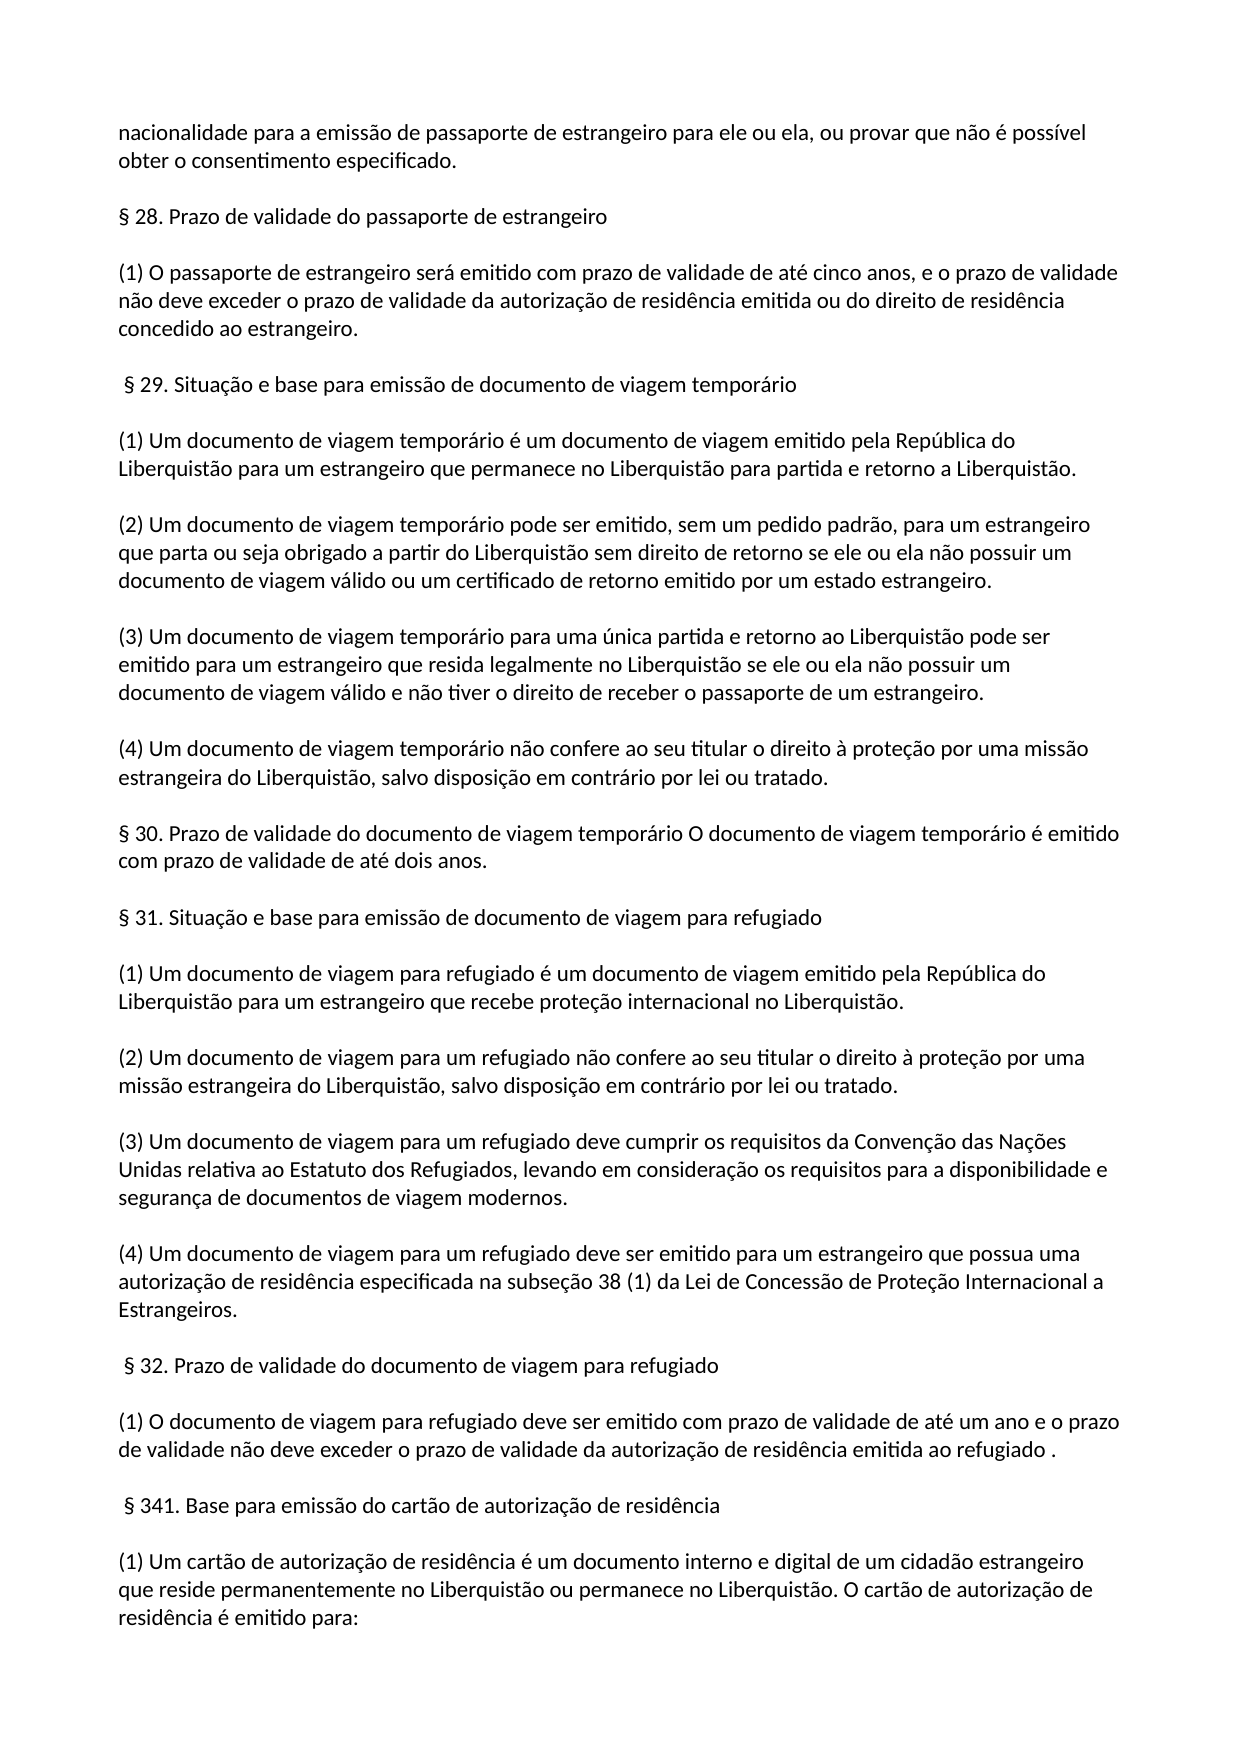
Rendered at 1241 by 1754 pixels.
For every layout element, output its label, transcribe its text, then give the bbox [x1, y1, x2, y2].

text (1) O passaporte de estrangeiro será emitido com prazo de validade de até cinco anos, e o prazo de validade não deve exceder o prazo de validade da autorização de residência emitida ou do direito de residência concedido ao estrangeiro. [118, 258, 1122, 342]
text (3) Um documento de viagem para um refugiado deve cumprir os requisitos da Convenção das Nações Unidas relativa ao Estatuto dos Refugiados, levando em consideração os requisitos para a disponibilidade e segurança de documentos de viagem modernos. [118, 1127, 1122, 1211]
text § 28. Prazo de validade do passaporte de estrangeiro [118, 202, 1122, 230]
text (4) Um documento de viagem para um refugiado deve ser emitido para um estrangeiro que possua uma autorização de residência especificada na subseção 38 (1) da Lei de Concessão de Proteção Internacional a Estrangeiros. [118, 1239, 1122, 1323]
text (3) Um documento de viagem temporário para uma única partida e retorno ao Liberquistão pode ser emitido para um estrangeiro que resida legalmente no Liberquistão se ele ou ela não possuir um documento de viagem válido e não tiver o direito de receber o passaporte de um estrangeiro. [118, 622, 1122, 707]
text § 32. Prazo de validade do documento de viagem para refugiado [118, 1351, 1122, 1379]
text (2) Um documento de viagem temporário pode ser emitido, sem um pedido padrão, para um estrangeiro que parta ou seja obrigado a partir do Liberquistão sem direito de retorno se ele ou ela não possuir um documento de viagem válido ou um certificado de retorno emitido por um estado estrangeiro. [118, 510, 1122, 594]
text (2) Um documento de viagem para um refugiado não confere ao seu titular o direito à proteção por uma missão estrangeira do Liberquistão, salvo disposição em contrário por lei ou tratado. [118, 1043, 1122, 1099]
text (1) Um documento de viagem para refugiado é um documento de viagem emitido pela República do Liberquistão para um estrangeiro que recebe proteção internacional no Liberquistão. [118, 959, 1122, 1015]
text § 341. Base para emissão do cartão de autorização de residência [118, 1491, 1122, 1519]
text § 29. Situação e base para emissão de documento de viagem temporário [118, 370, 1122, 398]
text (4) Um documento de viagem temporário não confere ao seu titular o direito à proteção por uma missão estrangeira do Liberquistão, salvo disposição em contrário por lei ou tratado. [118, 734, 1122, 791]
text (1) O documento de viagem para refugiado deve ser emitido com prazo de validade de até um ano e o prazo de validade não deve exceder o prazo de validade da autorização de residência emitida ao refugiado . [118, 1407, 1122, 1463]
text (1) Um documento de viagem temporário é um documento de viagem emitido pela República do Liberquistão para um estrangeiro que permanece no Liberquistão para partida e retorno a Liberquistão. [118, 426, 1122, 482]
text (1) Um cartão de autorização de residência é um documento interno e digital de um cidadão estrangeiro que reside permanentemente no Liberquistão ou permanece no Liberquistão. O cartão de autorização de residência é emitido para: [118, 1547, 1122, 1631]
text § 30. Prazo de validade do documento de viagem temporário O documento de viagem temporário é emitido com prazo de validade de até dois anos. [118, 819, 1122, 875]
text § 31. Situação e base para emissão de documento de viagem para refugiado [118, 903, 1122, 931]
text nacionalidade para a emissão de passaporte de estrangeiro para ele ou ela, ou provar que não é possível obter o consentimento especificado. [118, 118, 1122, 174]
